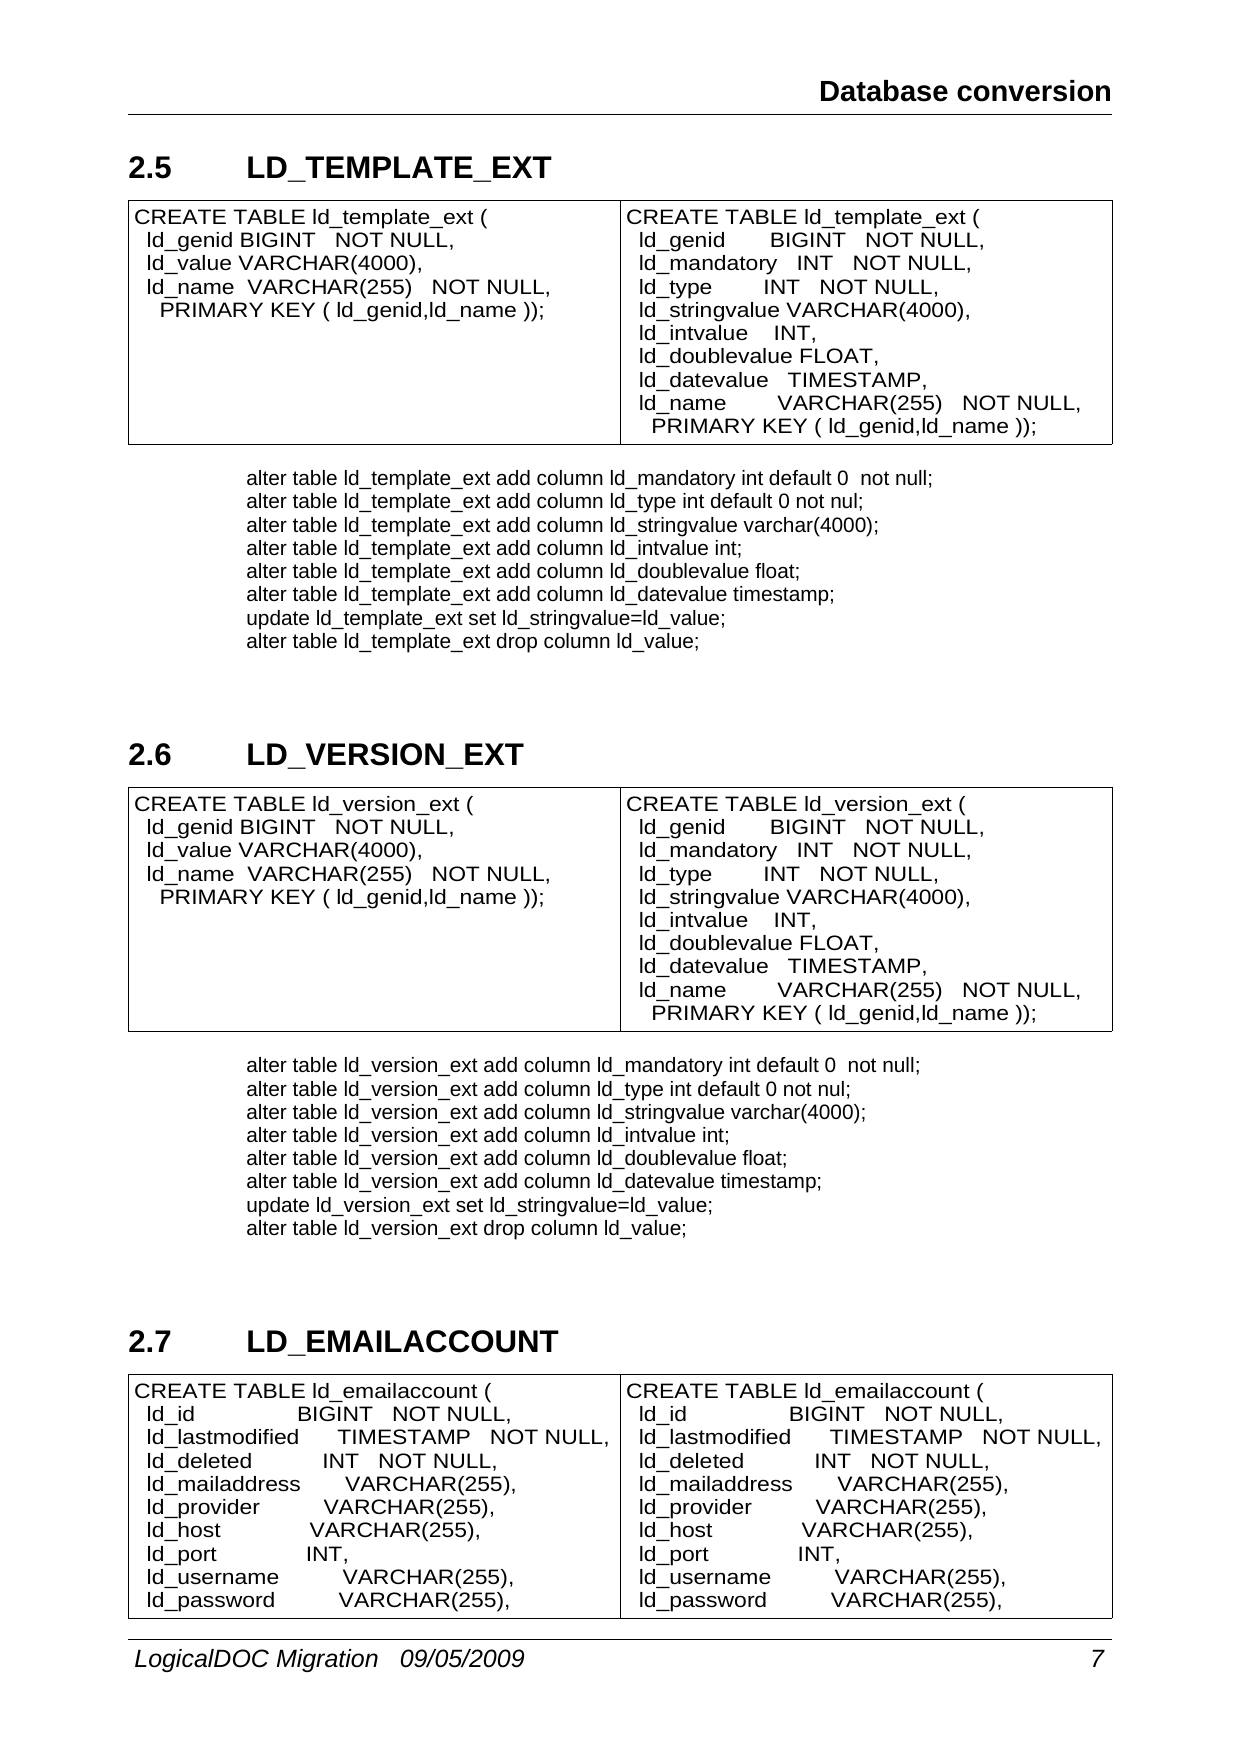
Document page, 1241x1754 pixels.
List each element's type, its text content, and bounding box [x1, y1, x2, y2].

text alter table ld_version_ext add column ld_doublevalue float; [246, 1147, 1112, 1170]
table_header CREATE TABLE ld_template_ext ( ld_genid BIGINT NOT NULL, ld_value VARCHAR(4000), ld_name VARCHAR(255) NOT NULL, PRIMARY KEY ( ld_genid,ld_name )); [129, 201, 620, 443]
text alter table ld_template_ext add column ld_mandatory int default 0 not null; [246, 467, 1112, 490]
text update ld_template_ext set ld_stringvalue=ld_value; [246, 606, 1112, 629]
subtitle LD_VERSION_EXT [128, 737, 1112, 772]
subtitle LD_TEMPLATE_EXT [128, 150, 1112, 185]
text alter table ld_template_ext add column ld_datevalue timestamp; [246, 583, 1112, 606]
text alter table ld_version_ext add column ld_mandatory int default 0 not null; [246, 1054, 1112, 1077]
table_header CREATE TABLE ld_template_ext ( ld_genid BIGINT NOT NULL, ld_mandatory INT NOT NULL, ld_type INT NOT NULL, ld_stringvalue VARCHAR(4000), ld_intvalue INT, ld_doublevalue FLOAT, ld_datevalue TIMESTAMP, ld_name VARCHAR(255) NOT NULL, PRIMARY KEY ( ld_genid,ld_name )); [621, 201, 1112, 443]
text alter table ld_template_ext add column ld_doublevalue float; [246, 560, 1112, 583]
text alter table ld_version_ext add column ld_type int default 0 not nul; [246, 1077, 1112, 1100]
text alter table ld_version_ext drop column ld_value; [246, 1216, 1112, 1240]
text alter table ld_template_ext add column ld_type int default 0 not nul; [246, 490, 1112, 513]
text alter table ld_template_ext drop column ld_value; [246, 629, 1112, 653]
text alter table ld_template_ext add column ld_intvalue int; [246, 537, 1112, 560]
subtitle LD_EMAILACCOUNT [128, 1324, 1112, 1359]
table_header CREATE TABLE ld_version_ext ( ld_genid BIGINT NOT NULL, ld_value VARCHAR(4000), ld_name VARCHAR(255) NOT NULL, PRIMARY KEY ( ld_genid,ld_name )); [129, 788, 620, 1031]
text alter table ld_version_ext add column ld_intvalue int; [246, 1123, 1112, 1147]
text alter table ld_version_ext add column ld_stringvalue varchar(4000); [246, 1100, 1112, 1123]
table_header CREATE TABLE ld_emailaccount ( ld_id BIGINT NOT NULL, ld_lastmodified TIMESTAMP NOT NULL, ld_deleted INT NOT NULL, ld_mailaddress VARCHAR(255), ld_provider VARCHAR(255), ld_host VARCHAR(255), ld_port INT, ld_username VARCHAR(255), ld_password VARCHAR(255), [129, 1375, 620, 1617]
table_header CREATE TABLE ld_emailaccount ( ld_id BIGINT NOT NULL, ld_lastmodified TIMESTAMP NOT NULL, ld_deleted INT NOT NULL, ld_mailaddress VARCHAR(255), ld_provider VARCHAR(255), ld_host VARCHAR(255), ld_port INT, ld_username VARCHAR(255), ld_password VARCHAR(255), [621, 1375, 1112, 1617]
table_header CREATE TABLE ld_version_ext ( ld_genid BIGINT NOT NULL, ld_mandatory INT NOT NULL, ld_type INT NOT NULL, ld_stringvalue VARCHAR(4000), ld_intvalue INT, ld_doublevalue FLOAT, ld_datevalue TIMESTAMP, ld_name VARCHAR(255) NOT NULL, PRIMARY KEY ( ld_genid,ld_name )); [621, 788, 1112, 1031]
text update ld_version_ext set ld_stringvalue=ld_value; [246, 1193, 1112, 1216]
text alter table ld_template_ext add column ld_stringvalue varchar(4000); [246, 513, 1112, 537]
text alter table ld_version_ext add column ld_datevalue timestamp; [246, 1170, 1112, 1193]
